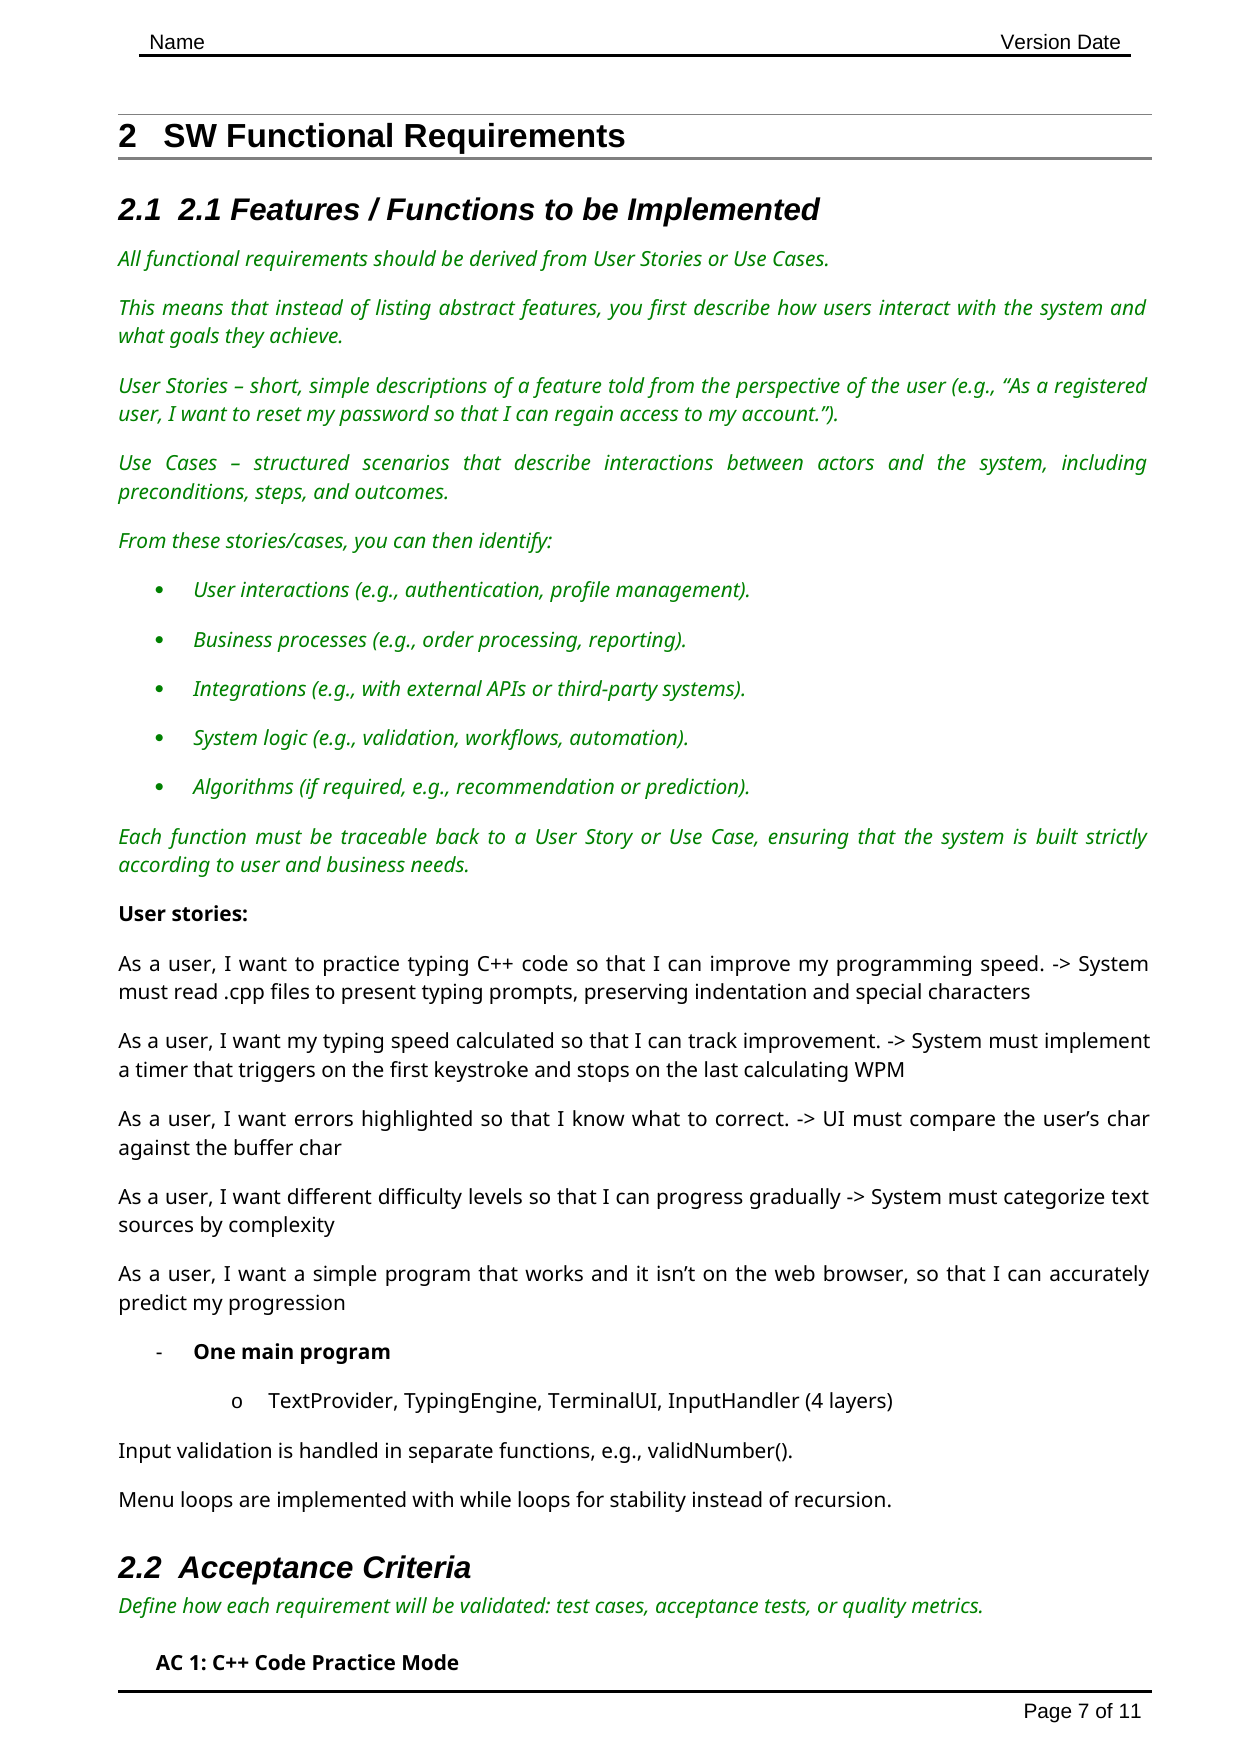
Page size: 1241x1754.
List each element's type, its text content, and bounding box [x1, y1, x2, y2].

text Menu loops are implemented with while loops for stability instead of recursion. [118, 1485, 1152, 1514]
list System logic (e.g., validation, workflows, automation). [156, 723, 1152, 752]
text As a user, I want errors highlighted so that I know what to correct. -> UI must compare the user’s char against the buffer char [118, 1104, 1152, 1161]
list TextProvider, TypingEngine, TerminalUI, InputHandler (4 layers) [231, 1387, 1152, 1415]
text As a user, I want my typing speed calculated so that I can track improvement. -> System must implement a timer that triggers on the first keystroke and stops on the last calculating WPM [118, 1026, 1152, 1083]
text All functional requirements should be derived from User Stories or Use Cases. [118, 244, 1152, 272]
text As a user, I want to practice typing C++ code so that I can improve my programming speed. -> System must read .cpp files to present typing prompts, preserving indentation and special characters [118, 949, 1152, 1006]
text Define how each requirement will be validated: test cases, acceptance tests, or quality metrics. [118, 1591, 1152, 1620]
text From these stories/cases, you can then identify: [118, 526, 1152, 554]
list Algorithms (if required, e.g., recommendation or prediction). [156, 772, 1152, 801]
text Use Cases – structured scenarios that describe interactions between actors and the system, including preconditions, steps, and outcomes. [118, 448, 1152, 505]
text User stories: [118, 899, 1152, 928]
text Input validation is handled in separate functions, e.g., validNumber(). [118, 1436, 1152, 1464]
subtitle SW Functional Requirements [118, 115, 1152, 157]
list Business processes (e.g., order processing, reporting). [156, 625, 1152, 653]
subtitle Acceptance Criteria [118, 1549, 1152, 1585]
text User Stories – short, simple descriptions of a feature told from the perspective of the user (e.g., “As a registered user, I want to reset my password so that I can regain access to my account.”). [118, 371, 1152, 428]
text This means that instead of listing abstract features, you first describe how users interact with the system and what goals they achieve. [118, 293, 1152, 350]
text As a user, I want different difficulty levels so that I can progress gradually -> System must categorize text sources by complexity [118, 1182, 1152, 1239]
text As a user, I want a simple program that works and it isn’t on the web browser, so that I can accurately predict my progression [118, 1259, 1152, 1316]
subtitle 2.1 Features / Functions to be Implemented [118, 191, 1152, 227]
list One main program [156, 1337, 1152, 1366]
list Integrations (e.g., with external APIs or third-party systems). [156, 674, 1152, 702]
text Each function must be traceable back to a User Story or Use Case, ensuring that the system is built strictly according to user and business needs. [118, 822, 1152, 879]
text AC 1: C++ Code Practice Mode [156, 1648, 1152, 1677]
list User interactions (e.g., authentication, profile management). [156, 575, 1152, 604]
